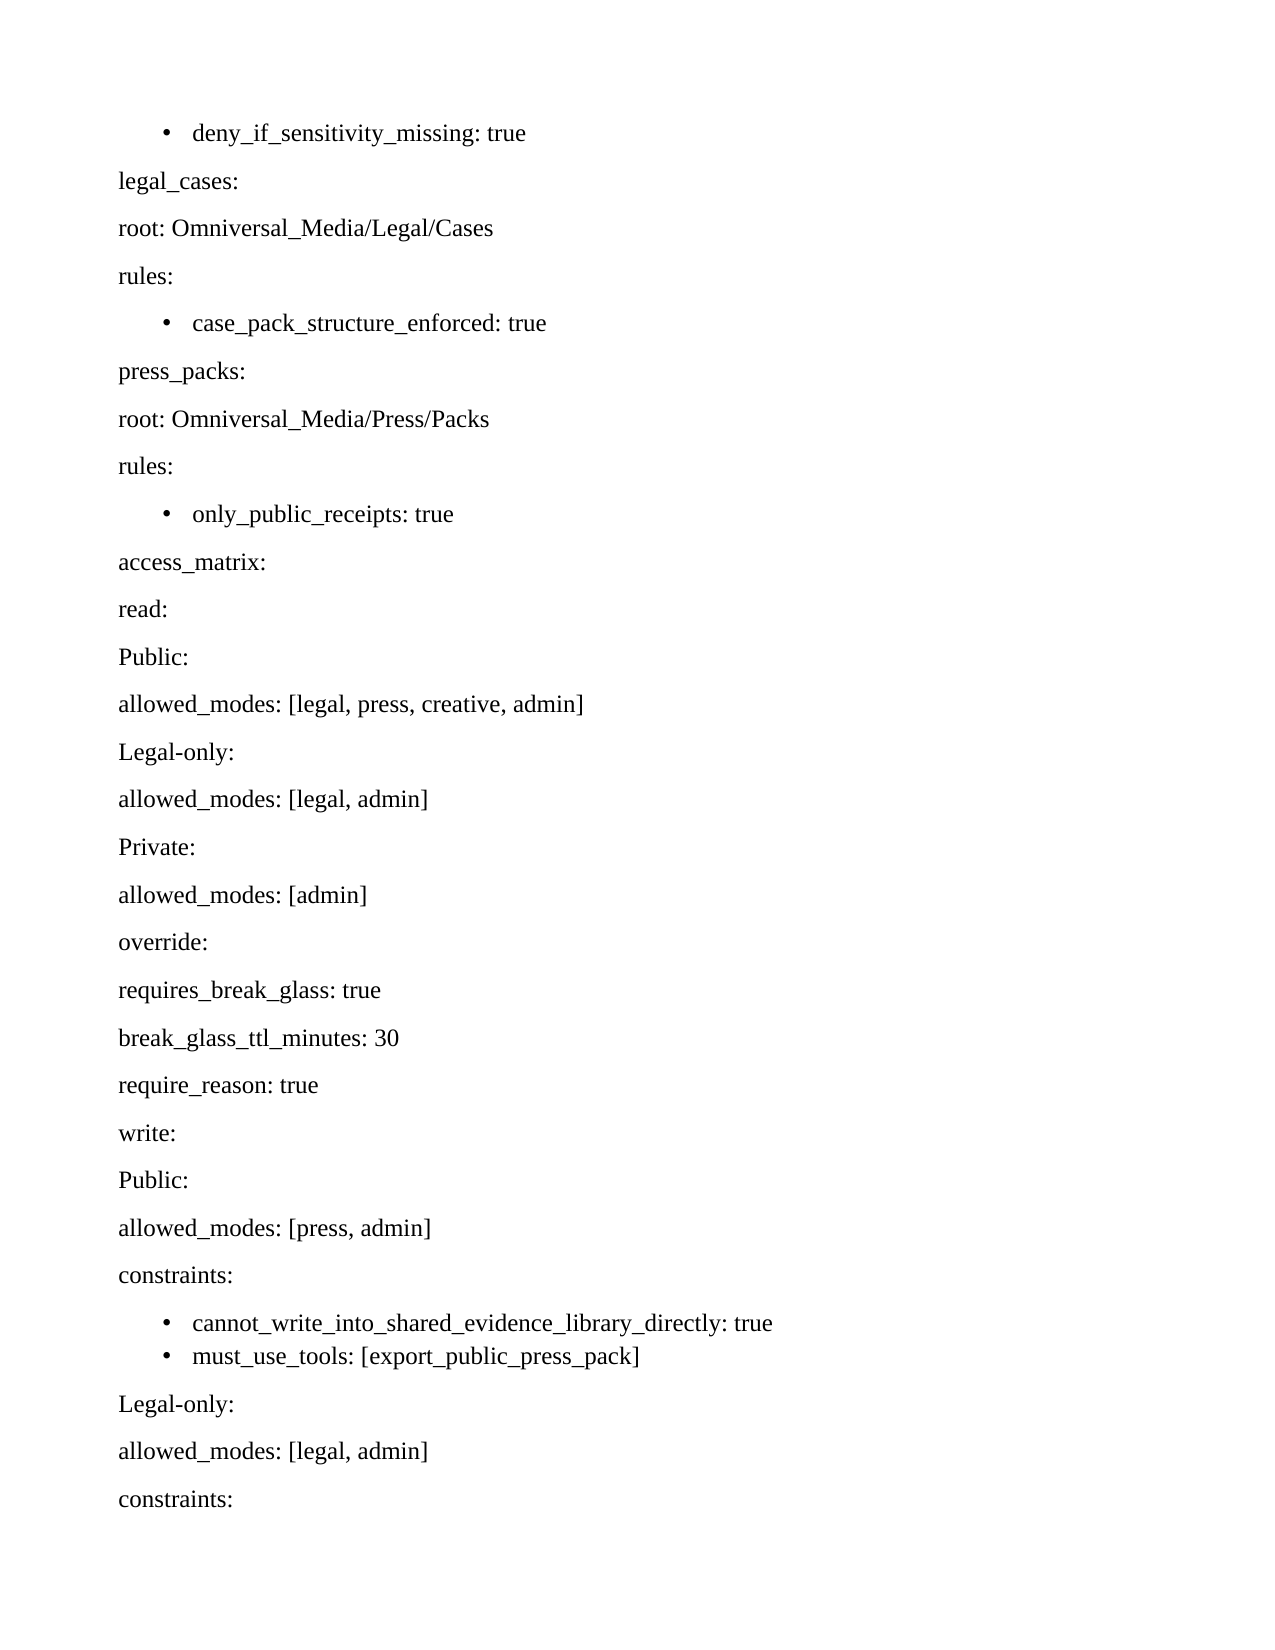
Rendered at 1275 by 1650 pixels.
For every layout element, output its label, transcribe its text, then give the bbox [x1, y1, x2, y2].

text Private: [118, 832, 1157, 861]
text allowed_modes: [legal, admin] [118, 1436, 1157, 1465]
text break_glass_ttl_minutes: 30 [118, 1023, 1157, 1051]
text allowed_modes: [legal, press, creative, admin] [118, 689, 1157, 718]
list cannot_write_into_shared_evidence_library_directly: true [162, 1308, 1157, 1337]
text requires_break_glass: true [118, 975, 1157, 1004]
list case_pack_structure_enforced: true [162, 308, 1157, 337]
text rules: [118, 261, 1157, 290]
text allowed_modes: [press, admin] [118, 1213, 1157, 1242]
text write: [118, 1118, 1157, 1147]
list deny_if_sensitivity_missing: true [162, 118, 1157, 147]
text Public: [118, 642, 1157, 671]
text override: [118, 927, 1157, 956]
text legal_cases: [118, 166, 1157, 194]
text allowed_modes: [admin] [118, 880, 1157, 908]
list must_use_tools: [export_public_press_pack] [162, 1341, 1157, 1370]
text Public: [118, 1165, 1157, 1194]
text rules: [118, 451, 1157, 480]
text constraints: [118, 1484, 1157, 1513]
text constraints: [118, 1261, 1157, 1289]
text read: [118, 594, 1157, 623]
text Legal-only: [118, 1389, 1157, 1418]
text Legal-only: [118, 737, 1157, 766]
list only_public_receipts: true [162, 499, 1157, 528]
text allowed_modes: [legal, admin] [118, 784, 1157, 813]
text require_reason: true [118, 1070, 1157, 1099]
text access_matrix: [118, 547, 1157, 575]
text root: Omniversal_Media/Legal/Cases [118, 213, 1157, 242]
text root: Omniversal_Media/Press/Packs [118, 404, 1157, 432]
text press_packs: [118, 356, 1157, 385]
